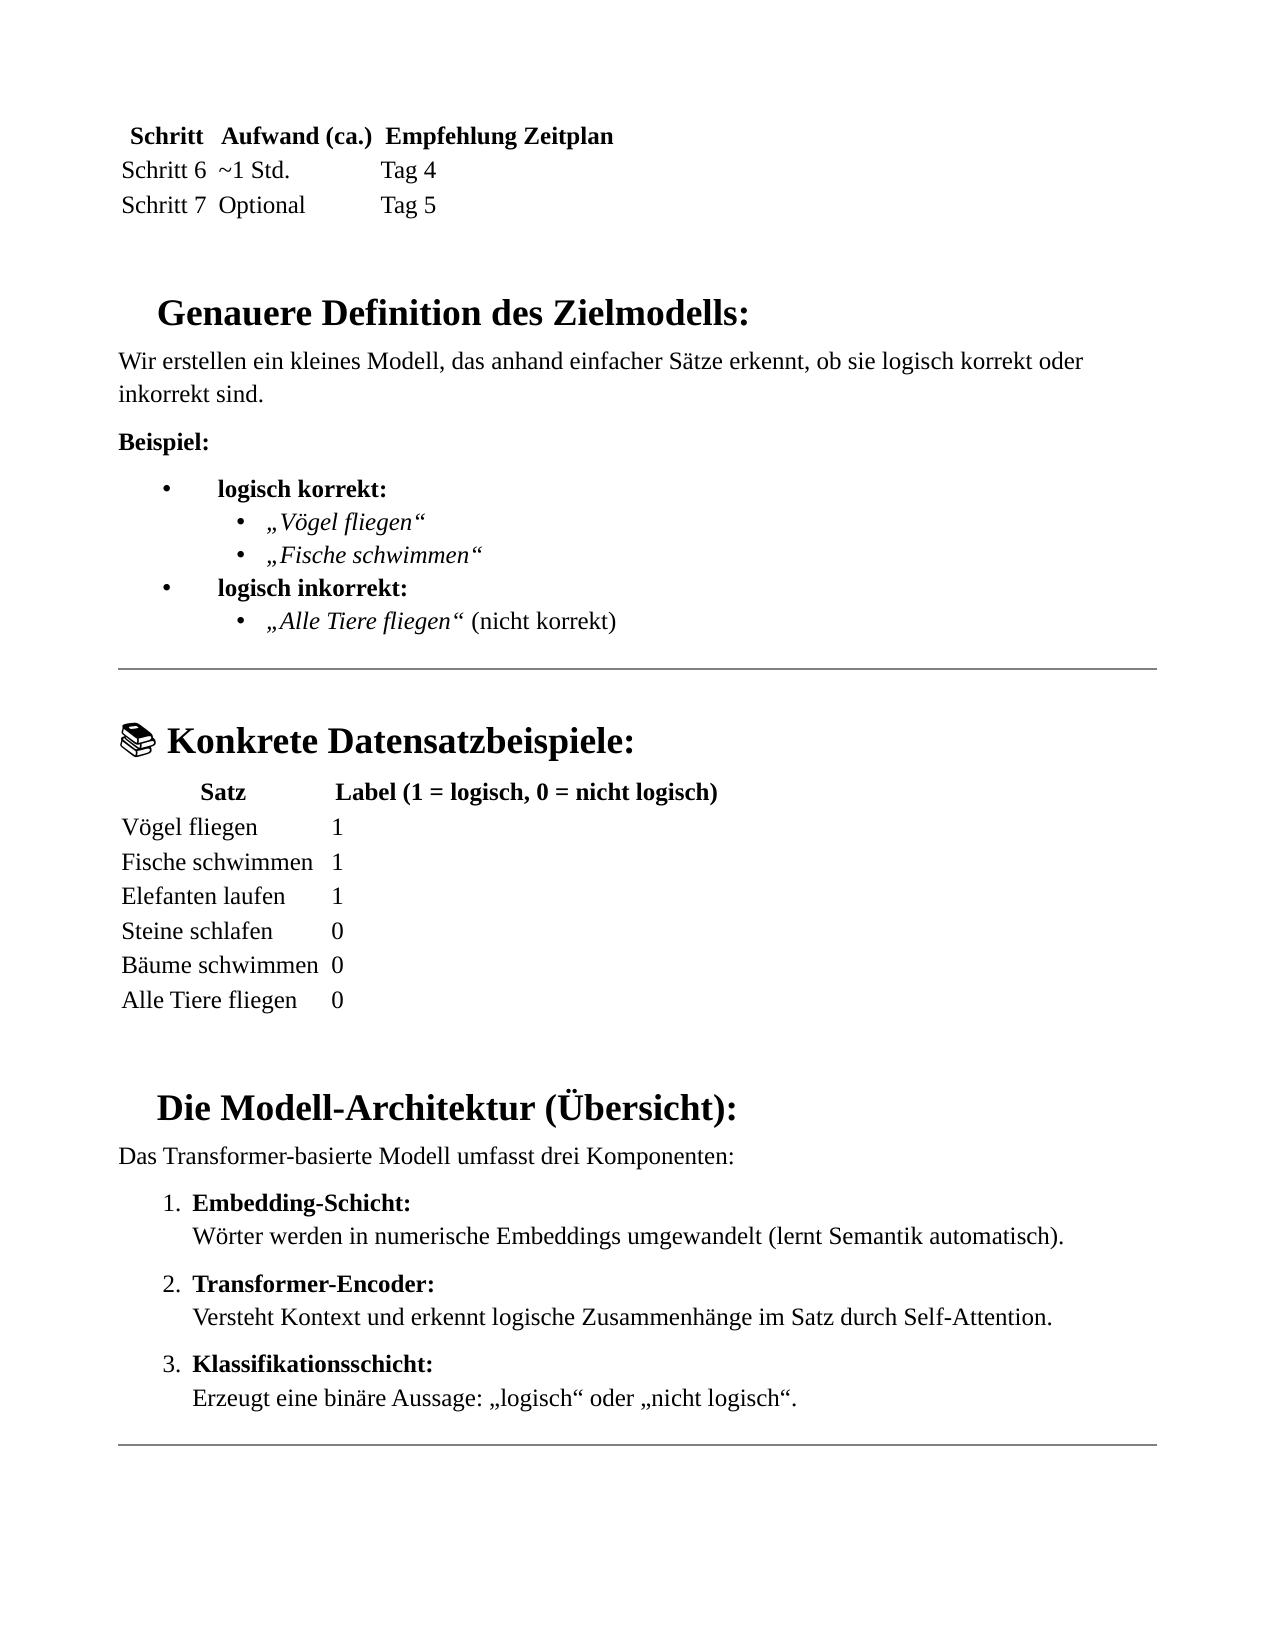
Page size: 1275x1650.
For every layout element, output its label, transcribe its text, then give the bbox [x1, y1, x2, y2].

table_cell Fische schwimmen [118, 844, 328, 878]
table_cell Steine schlafen [118, 913, 328, 947]
text Beispiel: [118, 427, 1157, 455]
table_cell Bäume schwimmen [118, 948, 328, 982]
subtitle 🧩 Genauere Definition des Zielmodells: [118, 290, 1157, 333]
table_cell 0 [328, 982, 725, 1017]
table_cell Schritt 6 [118, 153, 215, 187]
list Transformer-Encoder: Versteht Kontext und erkennt logische Zusammenhänge im Satz durch Self-Attention. [162, 1269, 1157, 1331]
table_header Aufwand (ca.) [215, 118, 377, 153]
table_cell 1 [328, 878, 725, 913]
table_header Empfehlung Zeitplan [378, 118, 622, 153]
text Wir erstellen ein kleines Modell, das anhand einfacher Sätze erkennt, ob sie logisch korrekt oder inkorrekt sind. [118, 346, 1157, 408]
list Embedding-Schicht: Wörter werden in numerische Embeddings umgewandelt (lernt Semantik automatisch). [162, 1188, 1157, 1250]
table_cell ~1 Std. [215, 153, 377, 187]
list „Alle Tiere fliegen“ (nicht korrekt) [236, 606, 1157, 635]
table_header Label (1 = logisch, 0 = nicht logisch) [328, 775, 725, 809]
list Klassifikationsschicht: Erzeugt eine binäre Aussage: „logisch“ oder „nicht logisch“. [162, 1349, 1157, 1411]
list ✅ logisch korrekt: [162, 474, 1157, 503]
table_header Schritt [118, 118, 215, 153]
table_cell Optional [215, 187, 377, 222]
table_cell Vögel fliegen [118, 809, 328, 844]
list ❌ logisch inkorrekt: [162, 573, 1157, 602]
table_cell Tag 4 [378, 153, 622, 187]
table_cell 1 [328, 809, 725, 844]
text Das Transformer-basierte Modell umfasst drei Komponenten: [118, 1141, 1157, 1169]
table_cell 0 [328, 913, 725, 947]
table_cell 1 [328, 844, 725, 878]
subtitle 🚩 Die Modell-Architektur (Übersicht): [118, 1085, 1157, 1128]
list „Vögel fliegen“ [236, 507, 1157, 536]
subtitle 📚 Konkrete Datensatzbeispiele: [118, 719, 1157, 762]
table_header Satz [118, 775, 328, 809]
table_cell Schritt 7 [118, 187, 215, 222]
table_cell Tag 5 [378, 187, 622, 222]
table_cell 0 [328, 948, 725, 982]
table_cell Alle Tiere fliegen [118, 982, 328, 1017]
list „Fische schwimmen“ [236, 540, 1157, 569]
table_cell Elefanten laufen [118, 878, 328, 913]
